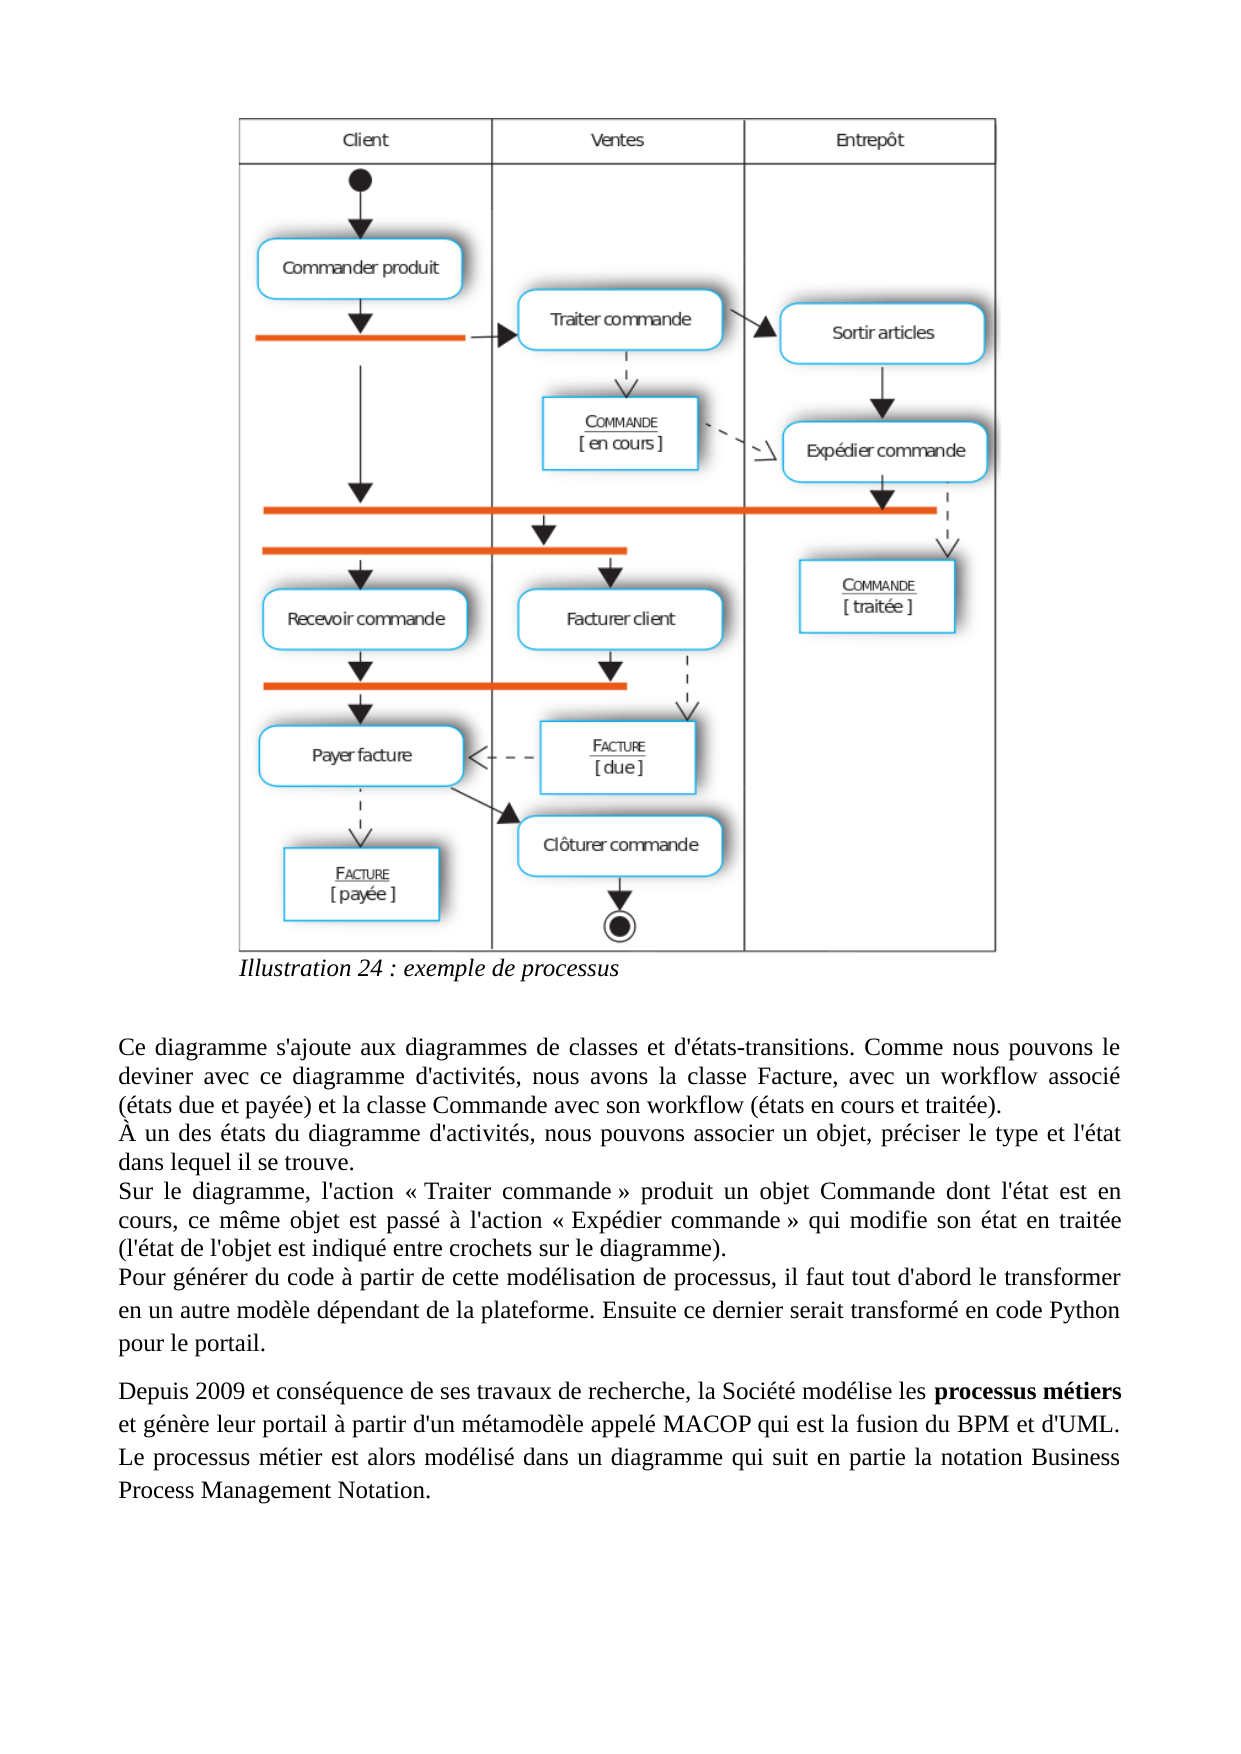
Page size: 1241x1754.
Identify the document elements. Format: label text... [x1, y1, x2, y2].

text Depuis 2009 et conséquence de ses travaux de recherche, la Société modélise les processus métiers et génère leur portail à partir d'un métamodèle appelé MACOP qui est la fusion du BPM et d'UML. Le processus métier est alors modélisé dans un diagramme qui suit en partie la notation Business Process Management Notation. [118, 1376, 1122, 1504]
text Pour générer du code à partir de cette modélisation de processus, il faut tout d'abord le transformer en un autre modèle dépendant de la plateforme. Ensuite ce dernier serait transformé en code Python pour le portail. [118, 1262, 1122, 1357]
text À un des états du diagramme d'activités, nous pouvons associer un objet, préciser le type et l'état dans lequel il se trouve. [118, 1118, 1122, 1176]
picture [238, 118, 1002, 953]
text Ce diagramme s'ajoute aux diagrammes de classes et d'états-transitions. Comme nous pouvons le deviner avec ce diagramme d'activités, nous avons la classe Facture, avec un workflow associé (états due et payée) et la classe Commande avec son workflow (états en cours et traitée). [118, 1032, 1122, 1118]
text Illustration 24 : exemple de processus [239, 953, 1001, 982]
text Sur le diagramme, l'action « Traiter commande » produit un objet Commande dont l'état est en cours, ce même objet est passé à l'action « Expédier commande » qui modifie son état en traitée (l'état de l'objet est indiqué entre crochets sur le diagramme). [118, 1176, 1122, 1262]
